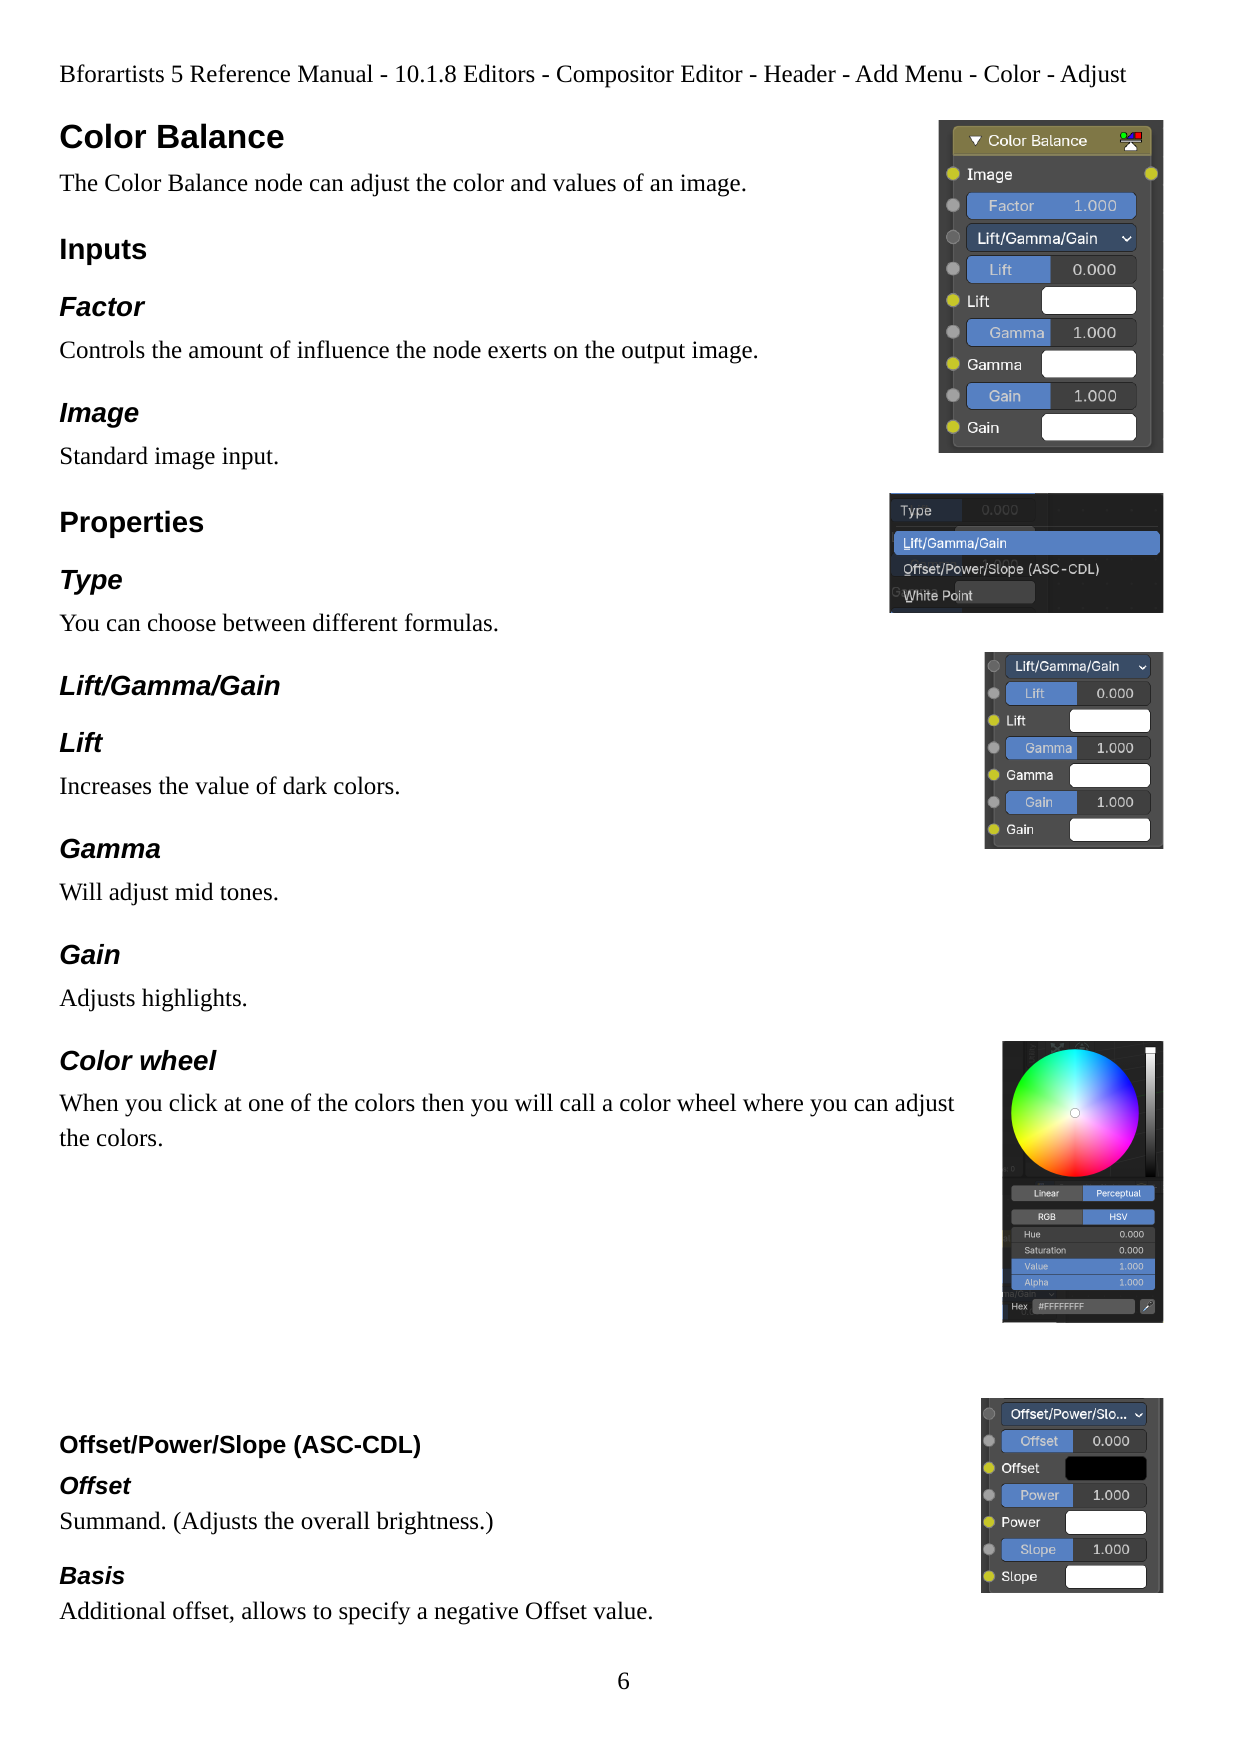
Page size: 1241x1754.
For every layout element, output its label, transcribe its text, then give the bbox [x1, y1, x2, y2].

subtitle [1164, 397, 1181, 429]
text Increases the value of dark colors. [59, 771, 984, 799]
subtitle Properties [59, 505, 889, 538]
subtitle Type [59, 563, 889, 595]
subtitle Offset/Power/Slope (ASC-CDL) [59, 1430, 981, 1458]
subtitle Color wheel [59, 1044, 1002, 1076]
subtitle Gamma [59, 832, 1181, 864]
subtitle Image [59, 397, 938, 429]
subtitle Color Balance [59, 117, 1181, 156]
subtitle Gain [59, 938, 1181, 970]
subtitle Factor [59, 291, 938, 323]
picture [981, 1398, 1164, 1593]
subtitle Basis [59, 1561, 981, 1589]
subtitle Lift/Gamma/Gain [59, 669, 984, 701]
subtitle [1164, 1044, 1181, 1076]
subtitle [1164, 291, 1181, 323]
subtitle [1164, 726, 1181, 758]
text Will adjust mid tones. [59, 877, 1181, 905]
subtitle [1164, 1561, 1181, 1589]
text The Color Balance node can adjust the color and values of an image. [59, 168, 938, 197]
subtitle Lift [59, 726, 984, 758]
subtitle Offset [59, 1471, 981, 1499]
text You can choose between different formulas. [59, 608, 1181, 637]
text Controls the amount of influence the node exerts on the output image. [59, 335, 938, 364]
subtitle [1164, 1471, 1181, 1499]
picture [984, 652, 1164, 849]
subtitle [1164, 669, 1181, 701]
text Summand. (Adjusts the overall brightness.) [59, 1506, 981, 1534]
text Adjusts highlights. [59, 983, 1181, 1011]
text Additional offset, allows to specify a negative Offset value. [59, 1596, 1181, 1624]
subtitle [1164, 232, 1181, 266]
picture [938, 120, 1164, 453]
subtitle [1164, 505, 1181, 538]
subtitle Inputs [59, 232, 938, 266]
picture [889, 493, 1164, 613]
text When you click at one of the colors then you will call a color wheel where you can adjust the colors. [59, 1088, 1002, 1152]
subtitle [1164, 563, 1181, 595]
picture [1002, 1041, 1164, 1323]
text Standard image input. [59, 441, 1181, 470]
